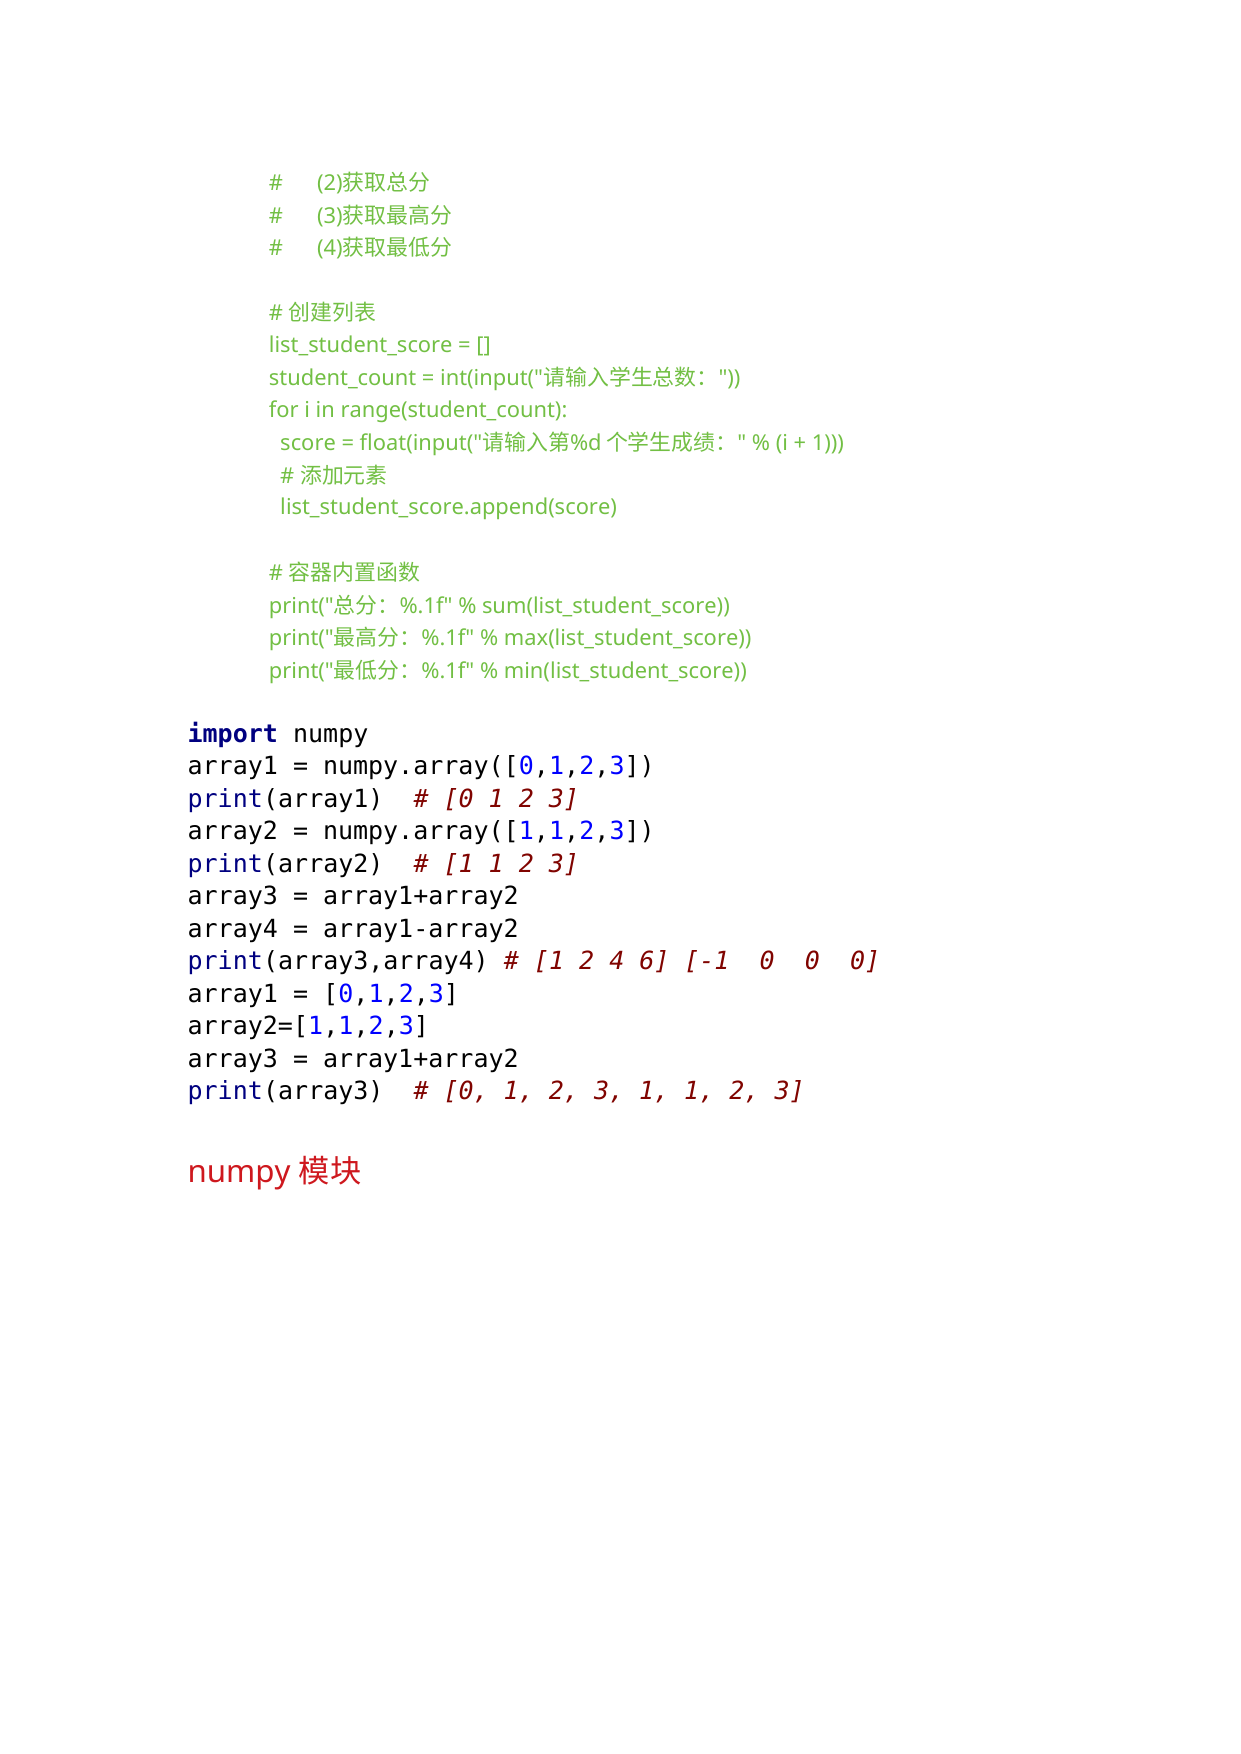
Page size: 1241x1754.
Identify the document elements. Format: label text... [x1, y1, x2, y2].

text print(array1) # [0 1 2 3] [187, 782, 1053, 815]
text array1 = numpy.array([0,1,2,3]) [187, 750, 1053, 782]
text list_student_score.append(score) [225, 490, 1053, 522]
text print(array3) # [0, 1, 2, 3, 1, 1, 2, 3] [187, 1075, 1053, 1107]
text array2 = numpy.array([1,1,2,3]) [187, 815, 1053, 847]
text student_count = int(input("请输入学生总数：")) [225, 360, 1053, 392]
text array4 = array1-array2 [187, 912, 1053, 945]
text print(array3,array4) # [1 2 4 6] [-1 0 0 0] [187, 945, 1053, 977]
text # 创建列表 [225, 295, 1053, 327]
text array3 = array1+array2 [187, 880, 1053, 912]
text array3 = array1+array2 [187, 1042, 1053, 1075]
text array1 = [0,1,2,3] [187, 977, 1053, 1010]
text # 容器内置函数 [225, 555, 1053, 587]
text numpy 模块 [187, 1137, 1053, 1202]
text print("最低分：%.1f" % min(list_student_score)) [225, 652, 1053, 685]
text list_student_score = [] [225, 327, 1053, 360]
text print("总分：%.1f" % sum(list_student_score)) [225, 587, 1053, 620]
text # (3)获取最高分 [225, 197, 1053, 230]
text array2=[1,1,2,3] [187, 1010, 1053, 1042]
text score = float(input("请输入第%d个学生成绩：" % (i + 1))) [225, 425, 1053, 457]
text import numpy [187, 717, 1053, 750]
text print(array2) # [1 1 2 3] [187, 847, 1053, 880]
text print("最高分：%.1f" % max(list_student_score)) [225, 620, 1053, 652]
text for i in range(student_count): [225, 392, 1053, 425]
text # (2)获取总分 [225, 165, 1053, 197]
text # (4)获取最低分 [225, 230, 1053, 262]
text # 添加元素 [225, 457, 1053, 490]
